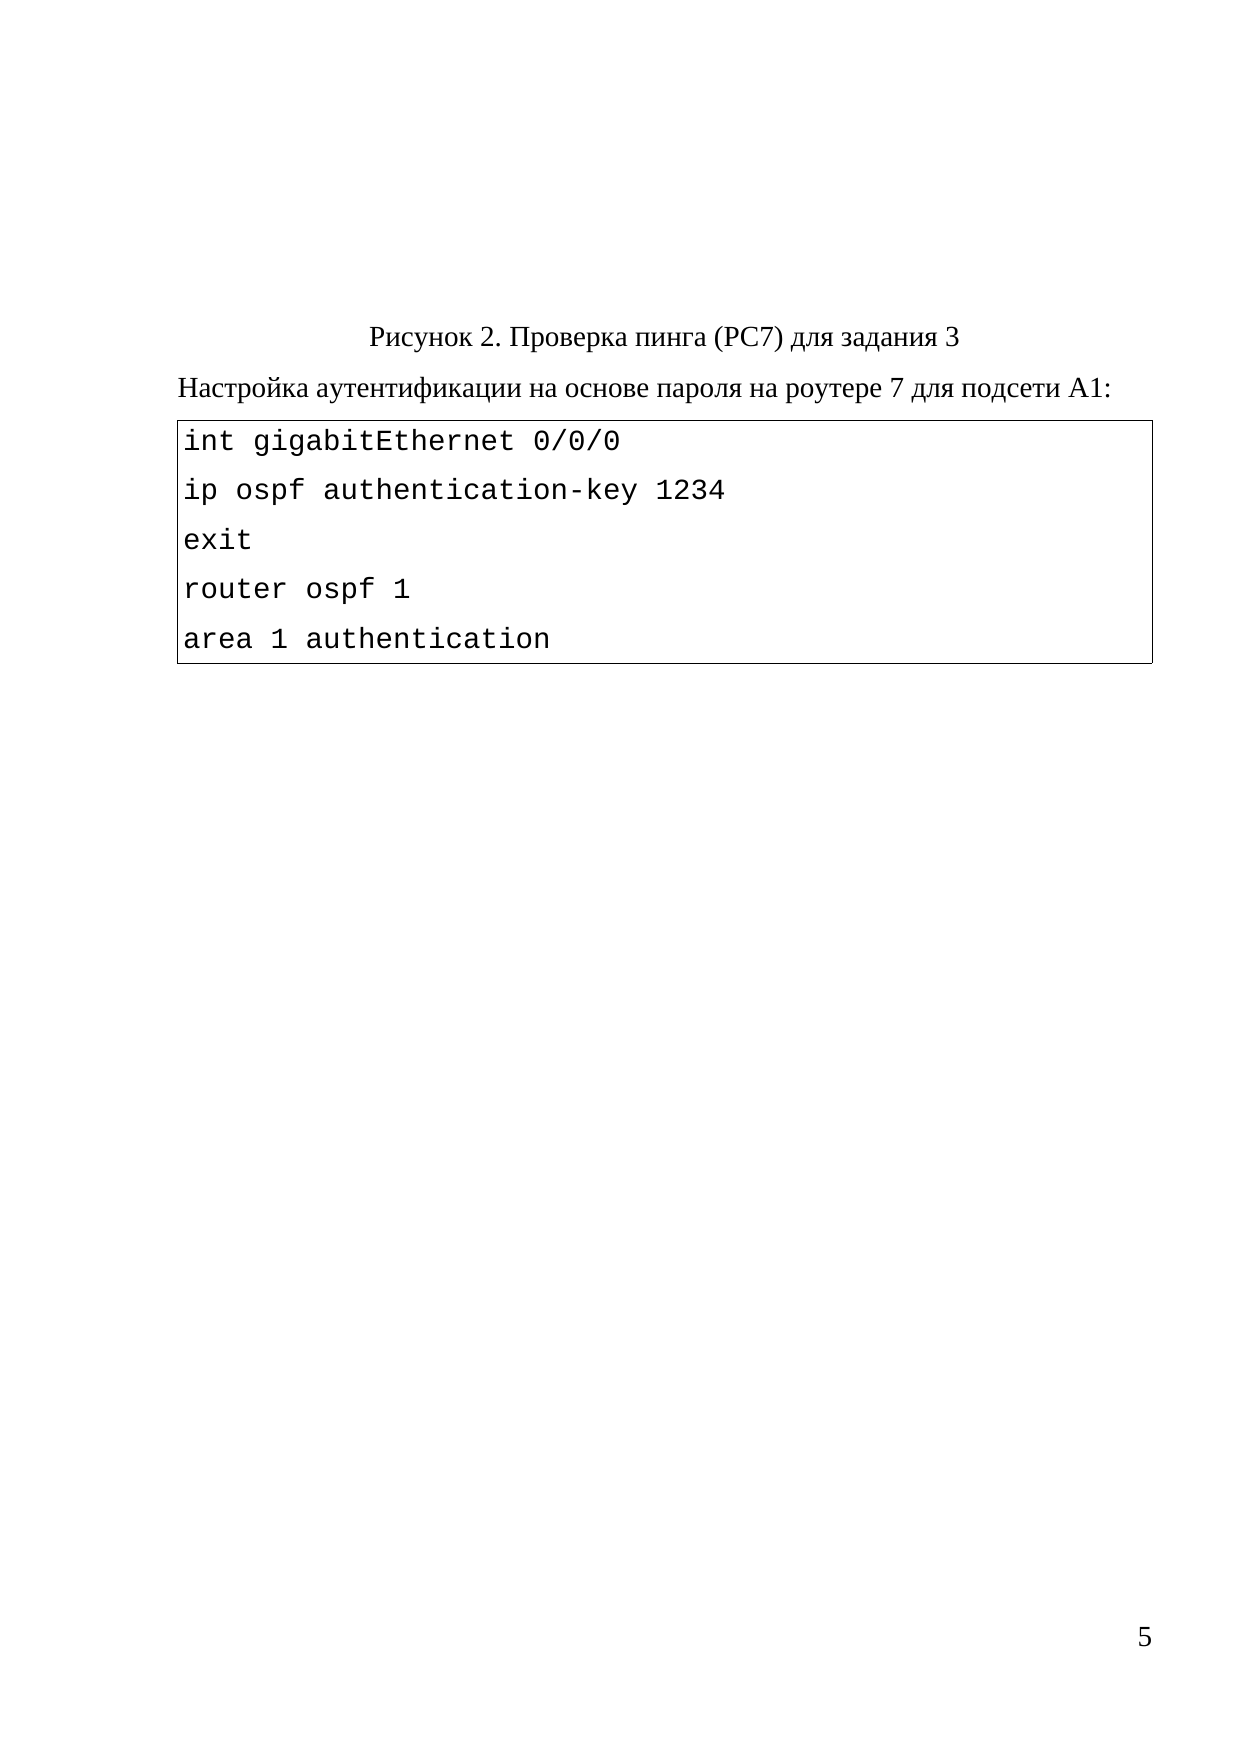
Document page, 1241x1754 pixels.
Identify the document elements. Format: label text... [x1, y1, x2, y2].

text Рисунок 2. Проверка пинга (PC7) для задания 3 [177, 319, 1152, 353]
text Настройка аутентификации на основе пароля на роутере 7 для подсети A1: [177, 370, 1152, 403]
table_header int gigabitEthernet 0/0/0 ip ospf authentication-key 1234 exit router ospf 1 area 1 authentication [178, 421, 1152, 662]
